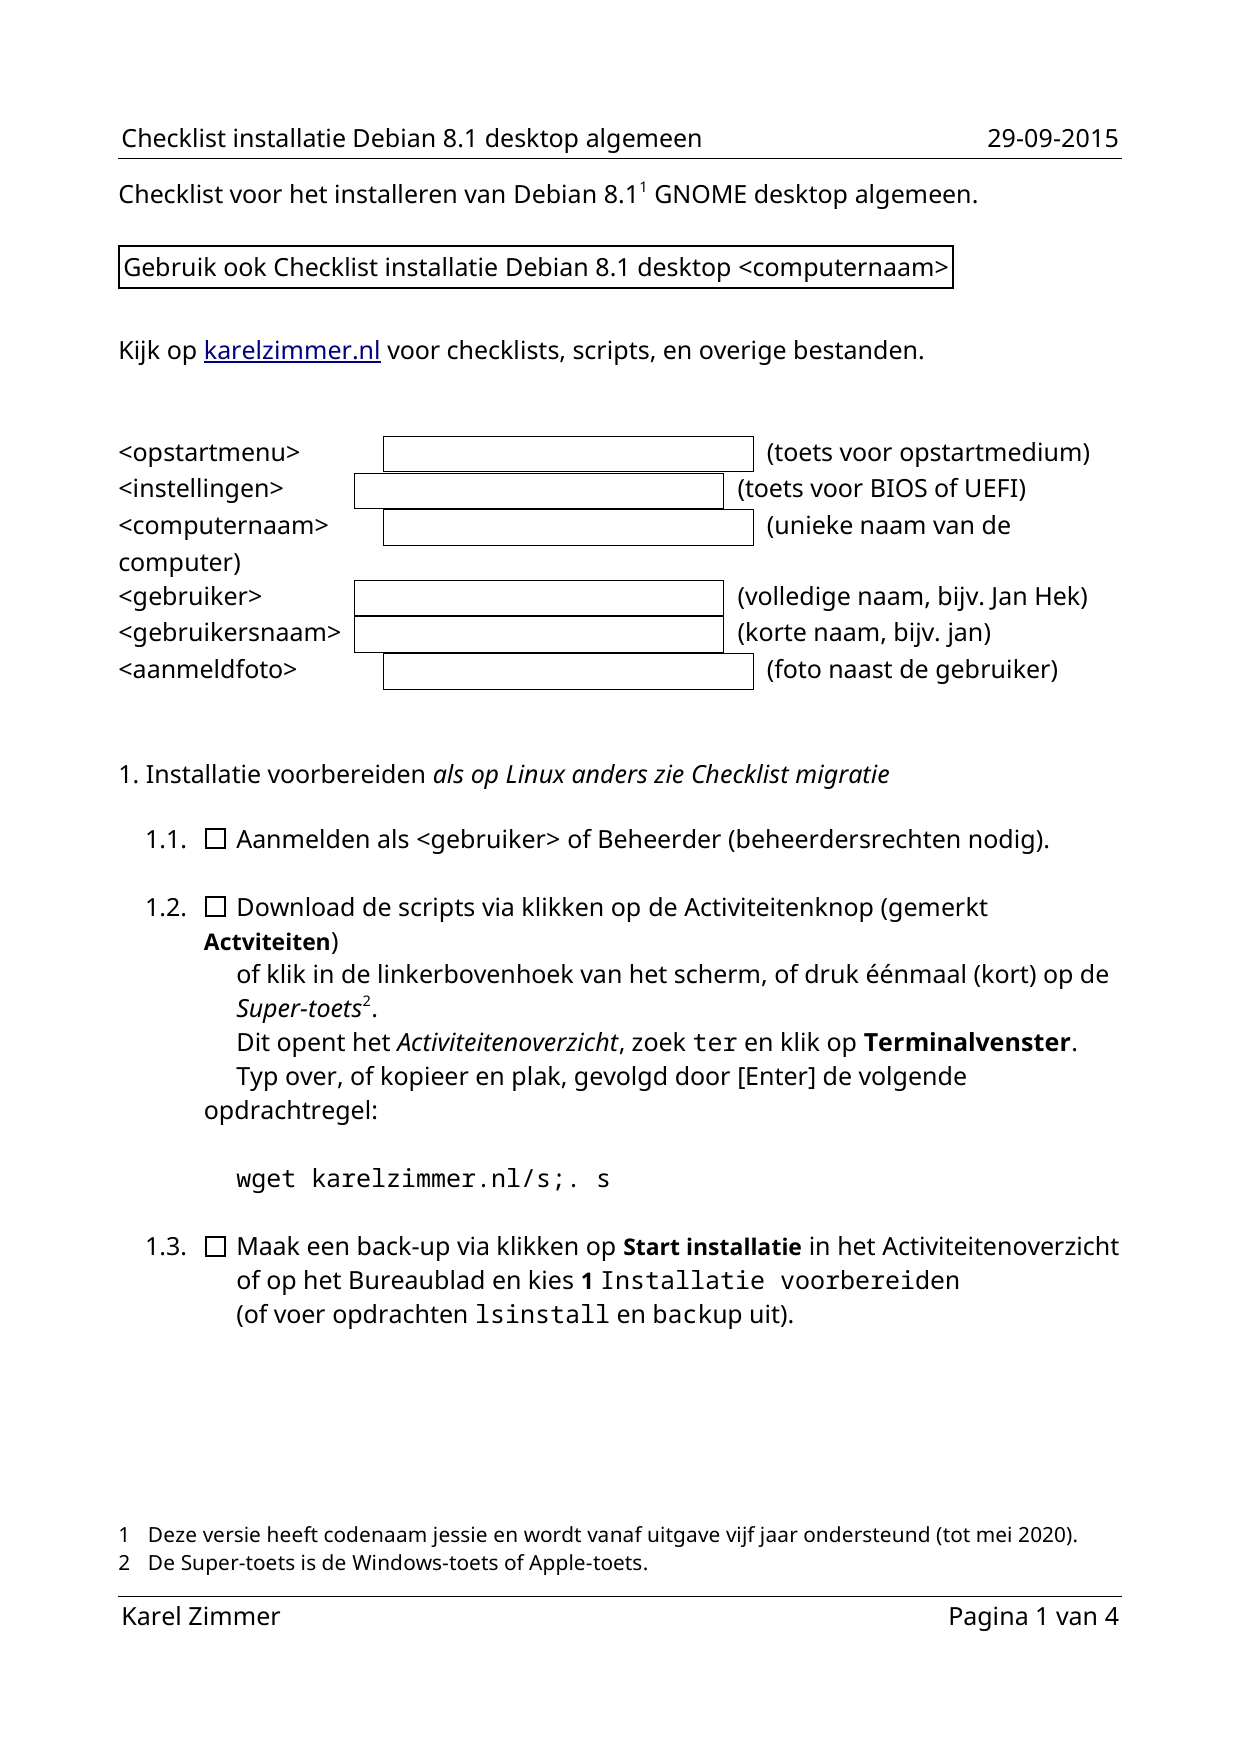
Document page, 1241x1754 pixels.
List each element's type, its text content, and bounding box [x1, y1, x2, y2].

list Installatie voorbereiden als op Linux anders zie Checklist migratie [118, 757, 1122, 791]
text <computernaam> (unieke naam van de computer) [118, 508, 1122, 579]
text <instellingen> (toets voor BIOS of UEFI) [118, 471, 1122, 508]
text Checklist voor het installeren van Debian 8.1 GNOME desktop algemeen. [118, 177, 1122, 211]
text <gebruikersnaam> [118, 615, 354, 652]
text [954, 245, 1122, 289]
text Gebruik ook Checklist installatie Debian 8.1 desktop <computernaam> [120, 247, 952, 287]
text (foto naast de gebruiker) [724, 652, 1122, 689]
text (korte naam, bijv. jan) [724, 615, 1122, 652]
text Kijk op karelzimmer.nl voor checklists, scripts, en overige bestanden. [118, 333, 1122, 367]
text <gebruiker> (volledige naam, bijv. Jan Hek) [118, 579, 1122, 615]
list Aanmelden als <gebruiker> of Beheerder (beheerdersrechten nodig). [145, 822, 1122, 856]
text <opstartmenu> (toets voor opstartmedium) [118, 435, 1122, 471]
text <aanmeldfoto> [118, 652, 383, 689]
text Deze versie heeft codenaam jessie en wordt vanaf uitgave vijf jaar ondersteund (tot mei 2020). [118, 1520, 1122, 1548]
list De Super-toets is de Windows-toets of Apple-toets. [118, 1548, 1122, 1577]
list Download de scripts via klikken op de Activiteitenknop (gemerkt Actviteiten) of klik in de linkerbovenhoek van het scherm, of druk éénmaal (kort) op de Super-toets. Dit opent het Activiteitenoverzicht, zoek ter en klik op Terminalvenster. Typ over, of kopieer en plak, gevolgd door [Enter] de volgende opdrachtregel: wget karelzimmer.nl/s;. s [145, 889, 1122, 1195]
list Maak een back-up via klikken op Start installatie in het Activiteitenoverzicht of op het Bureaublad en kies 1 Installatie voorbereiden (of voer opdrachten lsinstall en backup uit). [145, 1229, 1122, 1331]
